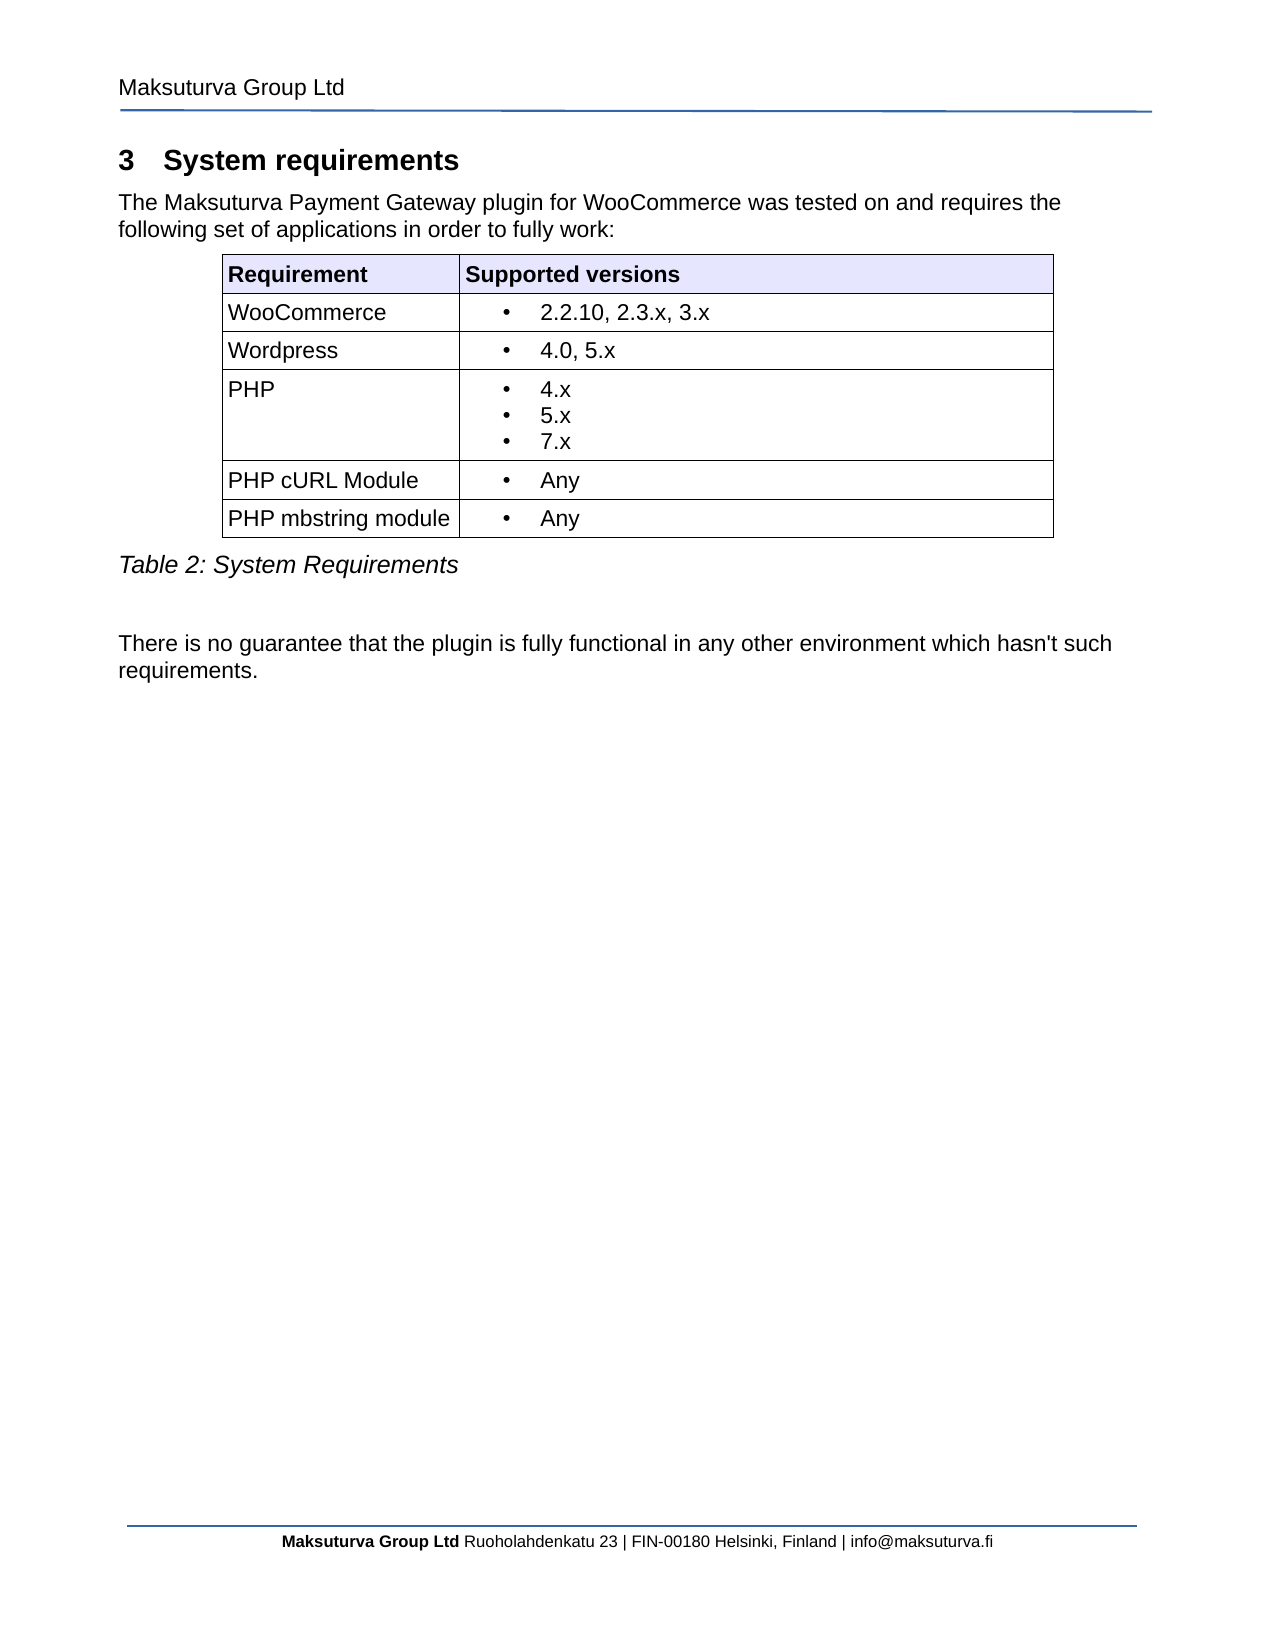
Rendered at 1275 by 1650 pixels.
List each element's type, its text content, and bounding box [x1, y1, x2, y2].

table_header Requirement [223, 255, 459, 293]
table_cell PHP [223, 370, 459, 460]
subtitle System requirements [118, 143, 1157, 177]
table_cell PHP cURL Module [223, 461, 459, 499]
table_cell WooCommerce [223, 294, 459, 331]
table_cell Wordpress [223, 332, 459, 369]
table_cell 4.x 5.x 7.x [460, 370, 1053, 460]
text The Maksuturva Payment Gateway plugin for WooCommerce was tested on and requires the following set of applications in order to fully work: [118, 189, 1157, 242]
table_cell 4.0, 5.x [460, 332, 1053, 369]
table_cell 2.2.10, 2.3.x, 3.x [460, 294, 1053, 331]
text There is no guarantee that the plugin is fully functional in any other environment which hasn't such requirements. [118, 630, 1157, 683]
table_cell Any [460, 461, 1053, 499]
table_cell PHP mbstring module [223, 500, 459, 537]
table_header Supported versions [460, 255, 1053, 293]
text Table 2: System Requirements [118, 550, 1157, 579]
table_cell Any [460, 500, 1053, 537]
